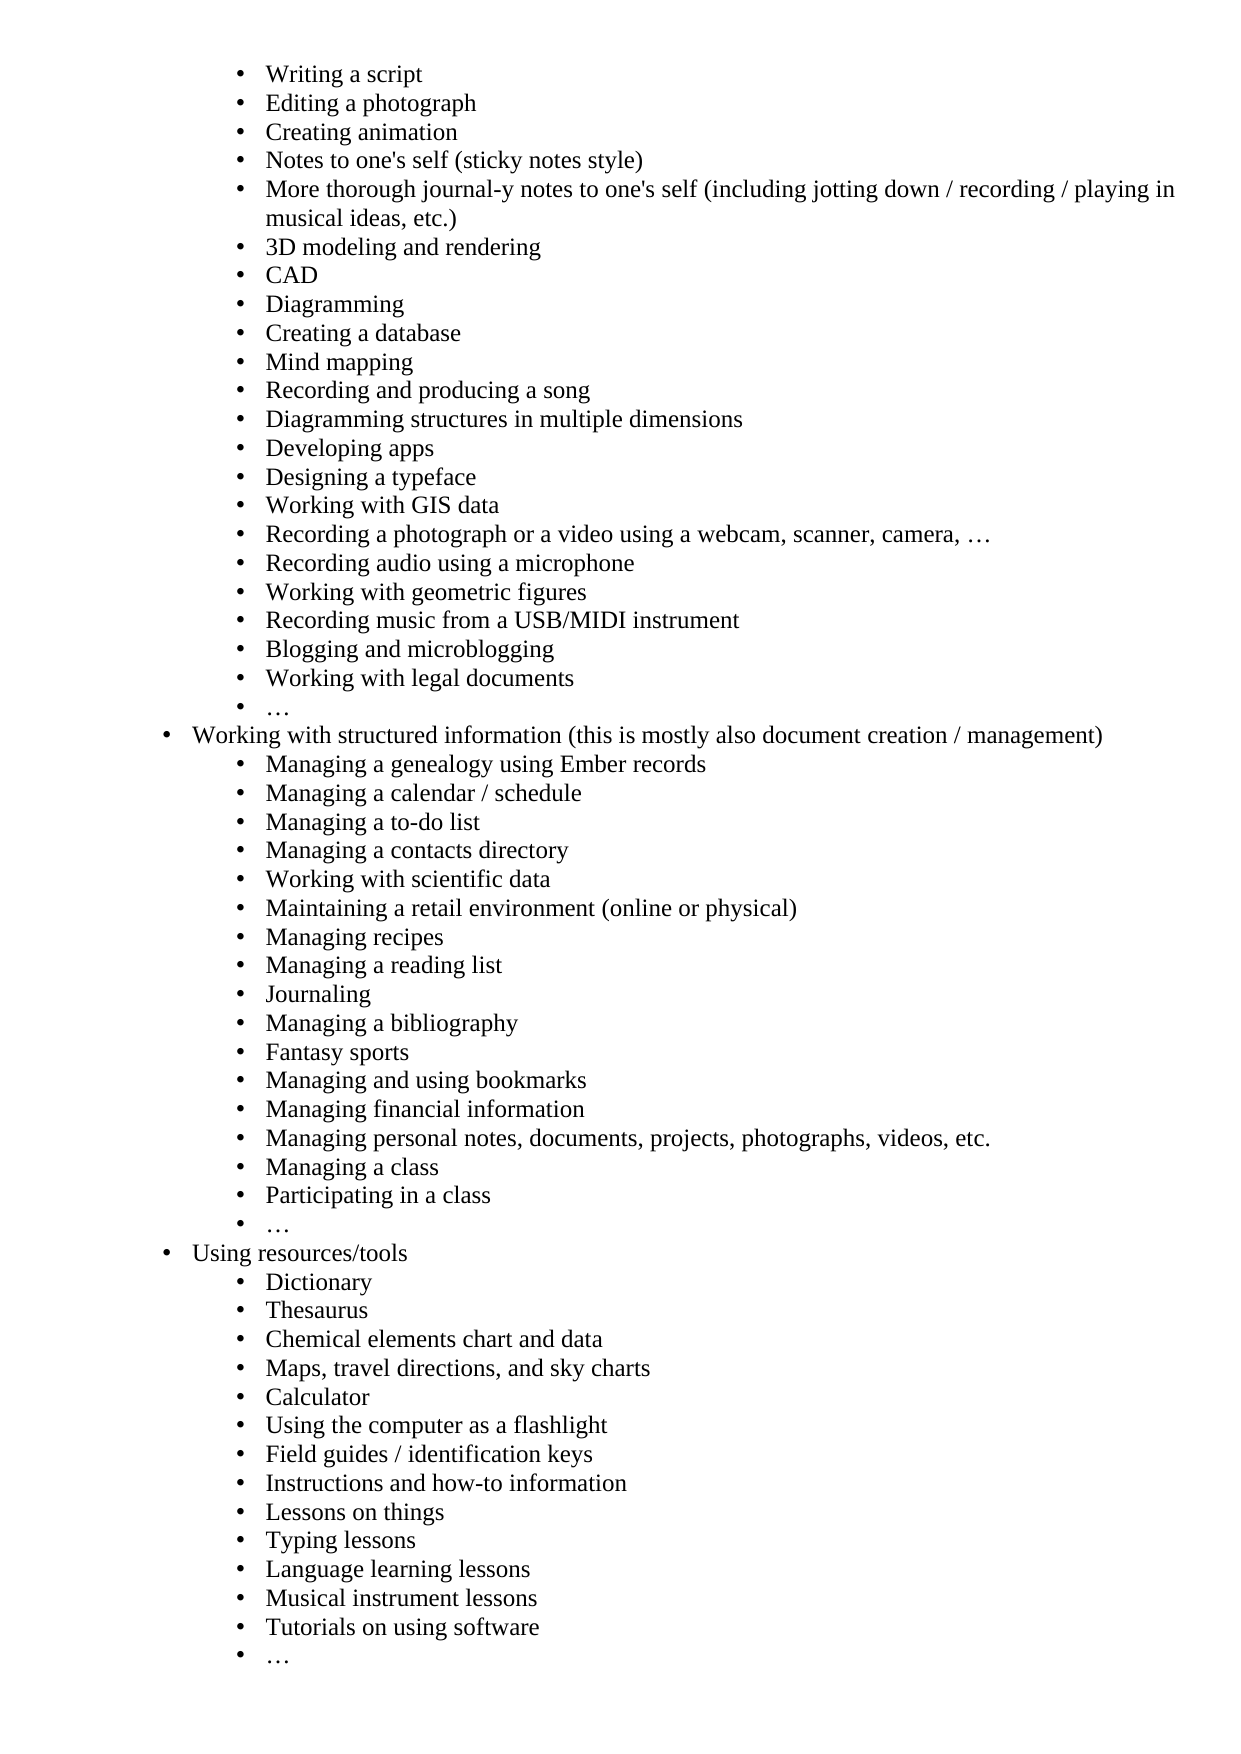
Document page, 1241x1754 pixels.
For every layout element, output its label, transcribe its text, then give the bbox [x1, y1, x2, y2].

list Typing lessons [236, 1525, 1181, 1554]
list Creating animation [236, 117, 1181, 145]
list Language learning lessons [236, 1554, 1181, 1583]
list Working with legal documents [236, 663, 1181, 692]
list Using resources/tools [162, 1238, 1181, 1267]
list Recording and producing a song [236, 375, 1181, 404]
list Working with GIS data [236, 490, 1181, 519]
list Recording audio using a microphone [236, 548, 1181, 577]
list Calculator [236, 1382, 1181, 1410]
list CAD [236, 260, 1181, 289]
list Working with geometric figures [236, 577, 1181, 605]
list Managing a to-do list [236, 807, 1181, 835]
list Notes to one's self (sticky notes style) [236, 145, 1181, 174]
list Working with scientific data [236, 864, 1181, 893]
list Diagramming structures in multiple dimensions [236, 404, 1181, 433]
list Managing and using bookmarks [236, 1065, 1181, 1094]
list Dictionary [236, 1267, 1181, 1295]
list Instructions and how-to information [236, 1468, 1181, 1497]
list Diagramming [236, 289, 1181, 318]
list Participating in a class [236, 1180, 1181, 1209]
list Journaling [236, 979, 1181, 1008]
list Maps, travel directions, and sky charts [236, 1353, 1181, 1382]
list Editing a photograph [236, 88, 1181, 117]
list … [236, 692, 1181, 720]
list Managing a genealogy using Ember records [236, 749, 1181, 778]
list Tutorials on using software [236, 1612, 1181, 1640]
list … [236, 1209, 1181, 1238]
list Managing financial information [236, 1094, 1181, 1123]
list Managing a contacts directory [236, 835, 1181, 864]
list Managing a calendar / schedule [236, 778, 1181, 807]
list More thorough journal-y notes to one's self (including jotting down / recording / playing in musical ideas, etc.) [236, 174, 1181, 232]
list Recording a photograph or a video using a webcam, scanner, camera, … [236, 519, 1181, 548]
list Mind mapping [236, 347, 1181, 375]
list Managing personal notes, documents, projects, photographs, videos, etc. [236, 1123, 1181, 1152]
list Managing a reading list [236, 950, 1181, 979]
list Lessons on things [236, 1497, 1181, 1525]
list Developing apps [236, 433, 1181, 462]
list Blogging and microblogging [236, 634, 1181, 663]
list Working with structured information (this is mostly also document creation / management) [162, 720, 1181, 749]
list 3D modeling and rendering [236, 232, 1181, 260]
list Creating a database [236, 318, 1181, 347]
list Writing a script [236, 59, 1181, 88]
list Using the computer as a flashlight [236, 1410, 1181, 1439]
list … [236, 1640, 1181, 1669]
list Chemical elements chart and data [236, 1324, 1181, 1353]
list Managing a class [236, 1152, 1181, 1180]
list Maintaining a retail environment (online or physical) [236, 893, 1181, 922]
list Managing a bibliography [236, 1008, 1181, 1037]
list Recording music from a USB/MIDI instrument [236, 605, 1181, 634]
list Field guides / identification keys [236, 1439, 1181, 1468]
list Managing recipes [236, 922, 1181, 950]
list Musical instrument lessons [236, 1583, 1181, 1612]
list Thesaurus [236, 1295, 1181, 1324]
list Fantasy sports [236, 1037, 1181, 1065]
list Designing a typeface [236, 462, 1181, 490]
